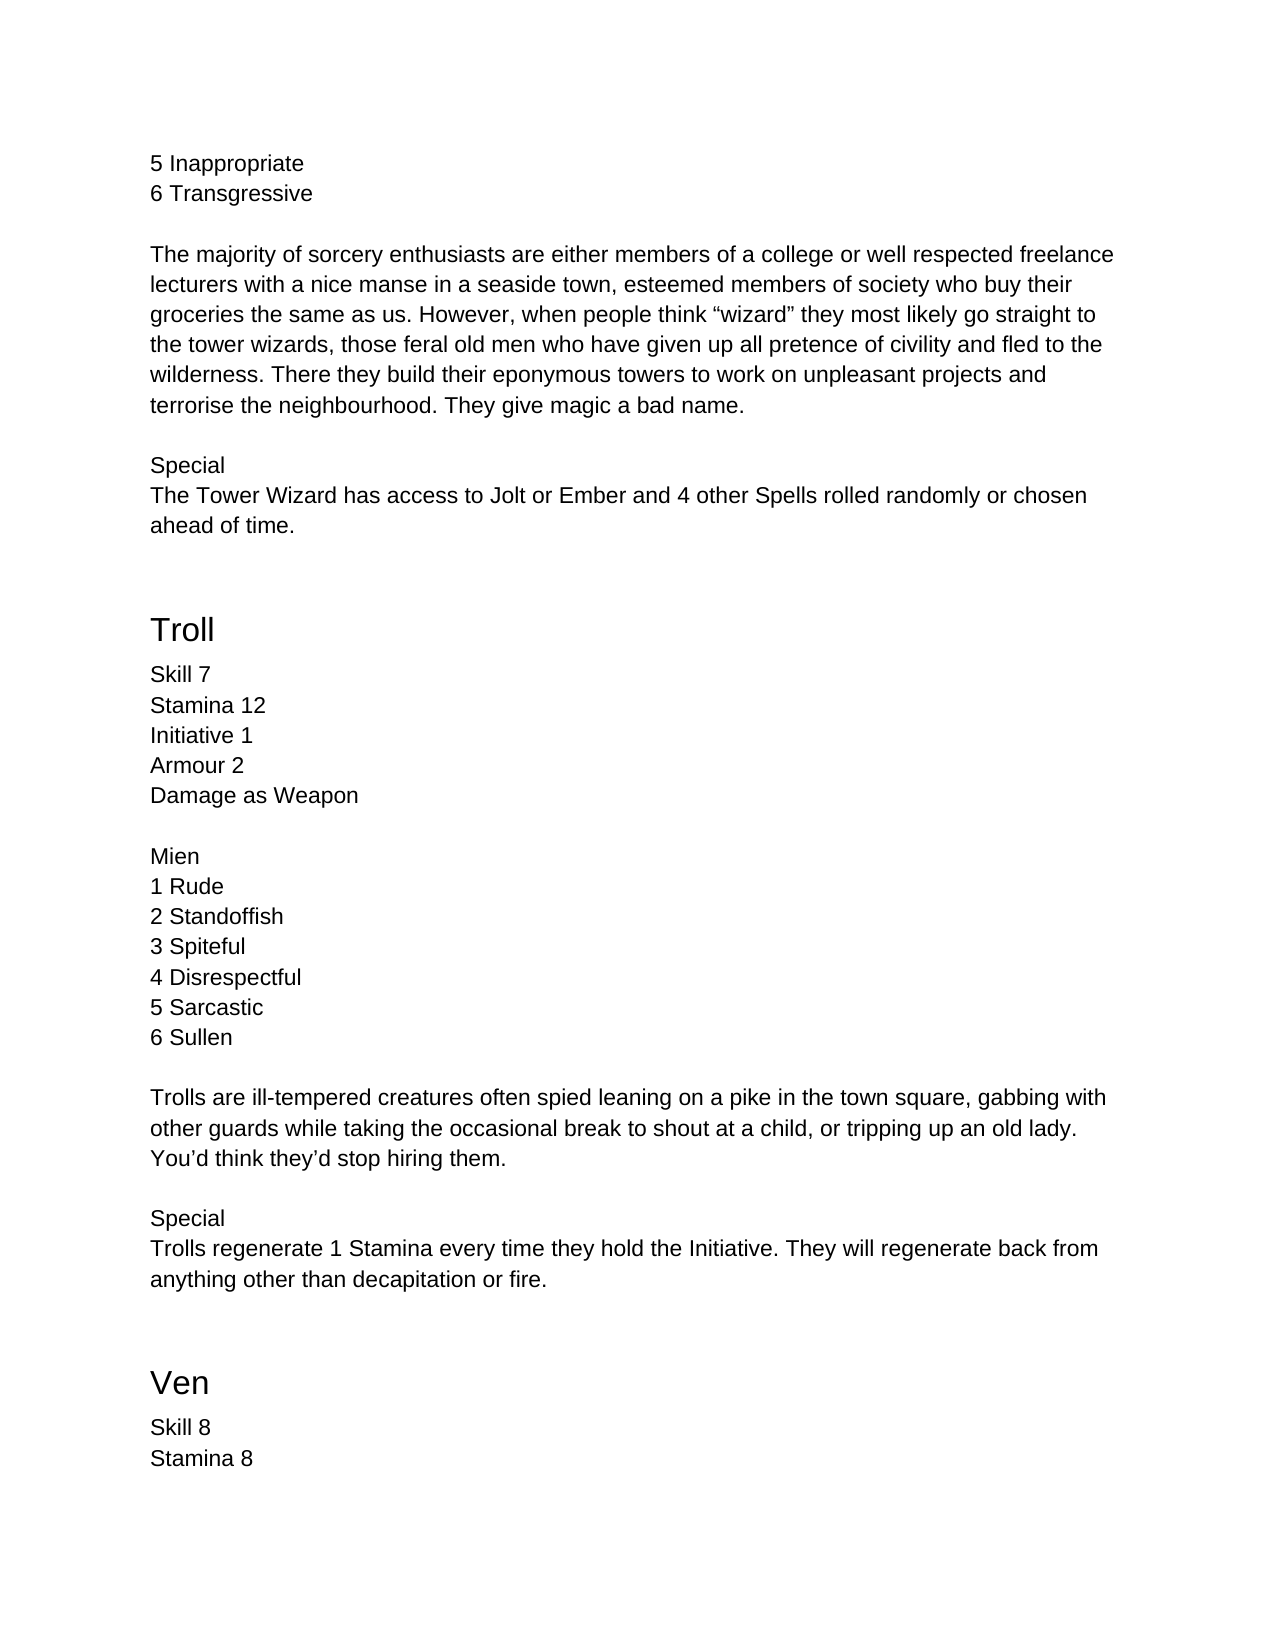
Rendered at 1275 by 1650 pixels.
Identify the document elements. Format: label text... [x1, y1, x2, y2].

text Skill 8 [150, 1414, 1125, 1441]
subtitle Troll [150, 610, 1125, 649]
text Stamina 8 [150, 1444, 1125, 1471]
text Skill 7 [150, 661, 1125, 688]
text Special [150, 1205, 1125, 1231]
text Trolls are ill-tempered creatures often spied leaning on a pike in the town square, gabbing with other guards while taking the occasional break to shout at a child, or tripping up an old lady. You’d think they’d stop hiring them. [150, 1084, 1125, 1171]
text The Tower Wizard has access to Jolt or Ember and 4 other Spells rolled randomly or chosen ahead of time. [150, 482, 1125, 539]
text 4 Disrespectful [150, 963, 1125, 990]
text 5 Inappropriate [150, 150, 1125, 176]
text Trolls regenerate 1 Stamina every time they hold the Initiative. They will regenerate back from anything other than decapitation or fire. [150, 1235, 1125, 1292]
text The majority of sorcery enthusiasts are either members of a college or well respected freelance lecturers with a nice manse in a seaside town, esteemed members of society who buy their groceries the same as us. However, when people think “wizard” they most likely go straight to the tower wizards, those feral old men who have given up all pretence of civility and fled to the wilderness. There they build their eponymous towers to work on unpleasant projects and terrorise the neighbourhood. They give magic a bad name. [150, 241, 1125, 418]
text Stamina 12 [150, 692, 1125, 718]
text Mien [150, 843, 1125, 869]
text 3 Spiteful [150, 933, 1125, 959]
text Initiative 1 [150, 722, 1125, 748]
text 6 Transgressive [150, 180, 1125, 207]
text 5 Sarcastic [150, 994, 1125, 1020]
text 2 Standoffish [150, 903, 1125, 929]
text Damage as Weapon [150, 782, 1125, 808]
text Armour 2 [150, 752, 1125, 778]
text Special [150, 452, 1125, 478]
subtitle Ven [150, 1363, 1125, 1402]
text 6 Sullen [150, 1024, 1125, 1050]
text 1 Rude [150, 873, 1125, 899]
